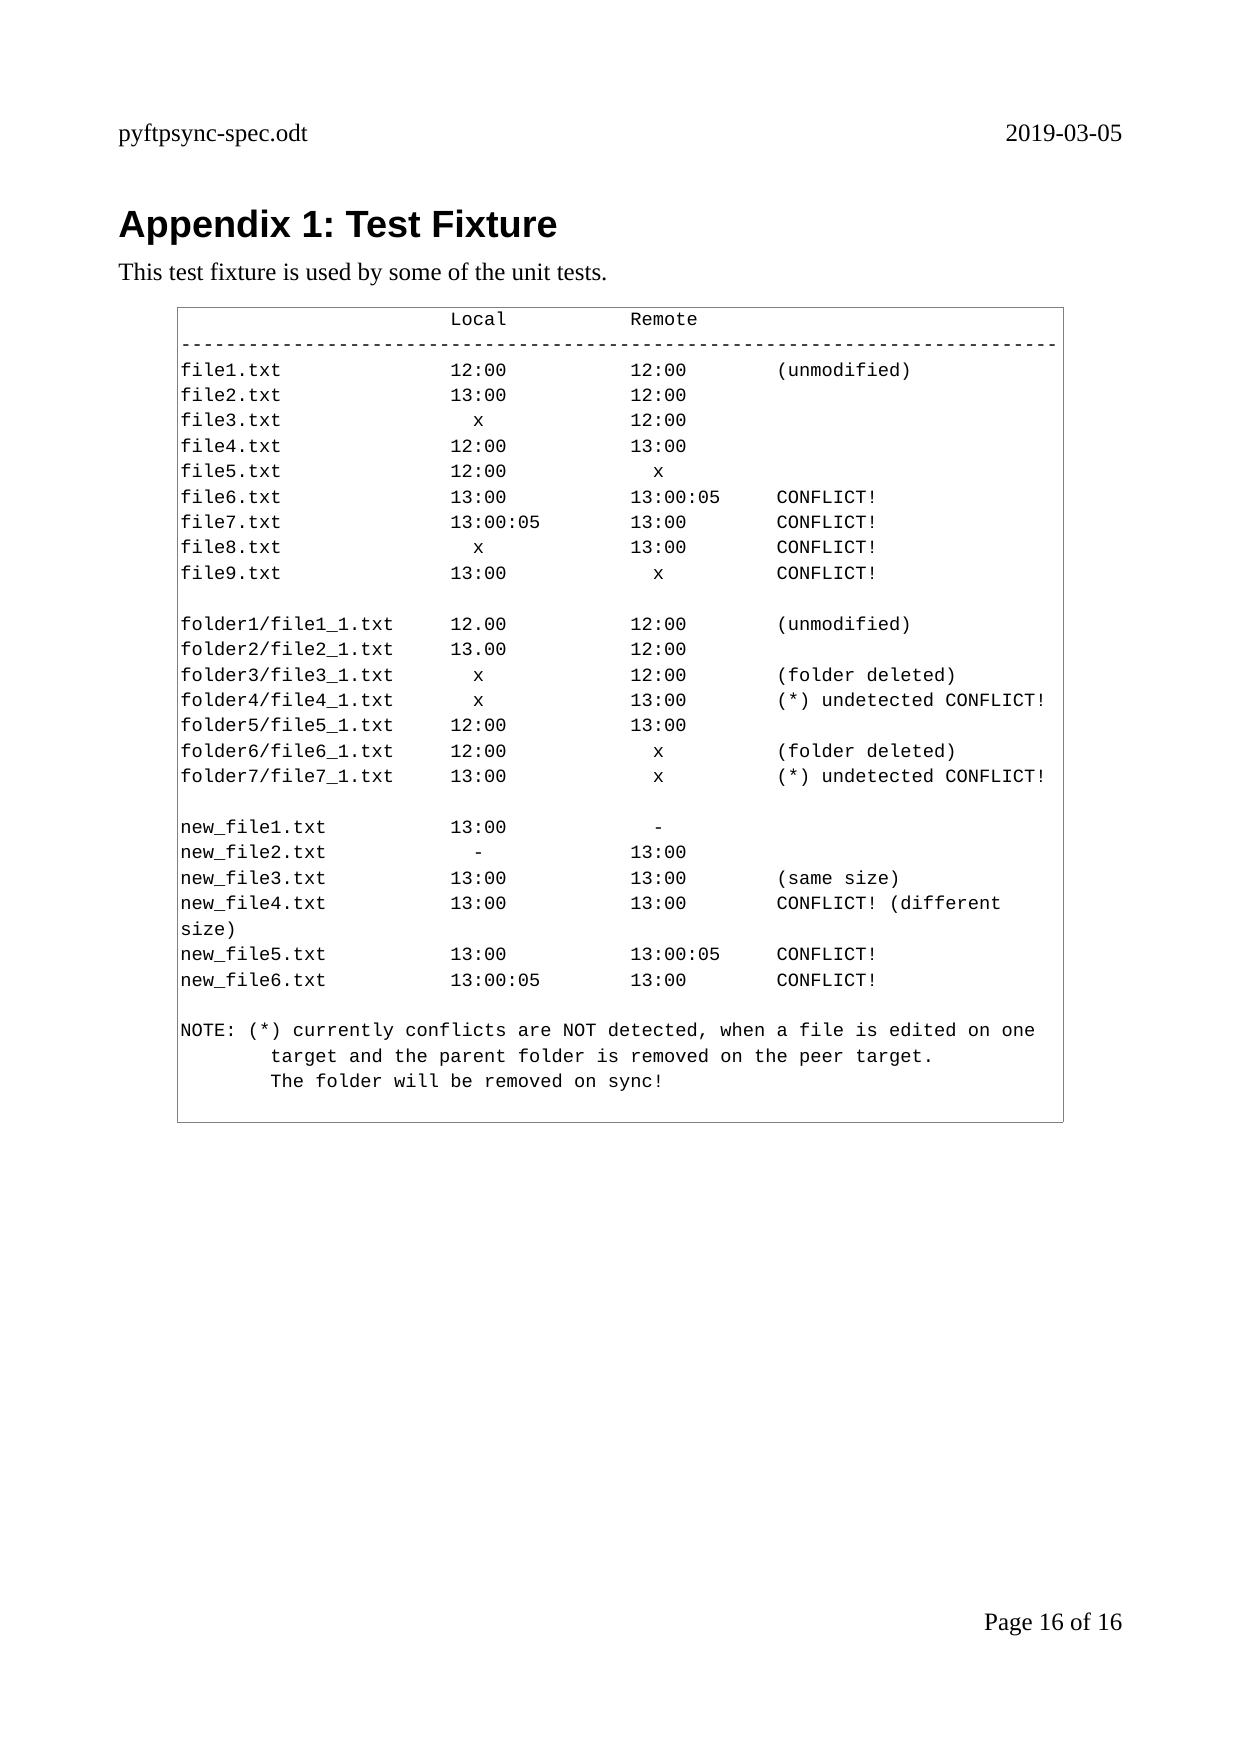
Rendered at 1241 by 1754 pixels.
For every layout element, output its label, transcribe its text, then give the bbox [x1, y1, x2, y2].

subtitle Appendix 1: Test Fixture [118, 201, 1122, 245]
text file4.txt 12:00 13:00 [178, 434, 1063, 458]
text file9.txt 13:00 x CONFLICT! [178, 561, 1063, 585]
text folder3/file3_1.txt x 12:00 (folder deleted) [178, 662, 1063, 687]
text The folder will be removed on sync! [178, 1069, 1063, 1093]
text ------------------------------------------------------------------------------ [178, 332, 1063, 356]
text file8.txt x 13:00 CONFLICT! [178, 535, 1063, 559]
text folder6/file6_1.txt 12:00 x (folder deleted) [178, 739, 1063, 763]
text folder5/file5_1.txt 12:00 13:00 [178, 713, 1063, 737]
text new_file4.txt 13:00 13:00 CONFLICT! (different size) [178, 891, 1063, 941]
text new_file1.txt 13:00 - [178, 815, 1063, 839]
text folder4/file4_1.txt x 13:00 (*) undetected CONFLICT! [178, 688, 1063, 712]
text file2.txt 13:00 12:00 [178, 383, 1063, 407]
text new_file6.txt 13:00:05 13:00 CONFLICT! [178, 967, 1063, 992]
text folder7/file7_1.txt 13:00 x (*) undetected CONFLICT! [178, 764, 1063, 788]
text new_file5.txt 13:00 13:00:05 CONFLICT! [178, 942, 1063, 966]
text This test fixture is used by some of the unit tests. [118, 257, 1122, 286]
text Local Remote [178, 308, 1063, 331]
text file5.txt 12:00 x [178, 459, 1063, 483]
text target and the parent folder is removed on the peer target. [178, 1044, 1063, 1068]
text folder2/file2_1.txt 13.00 12:00 [178, 637, 1063, 661]
text new_file2.txt - 13:00 [178, 840, 1063, 864]
text file7.txt 13:00:05 13:00 CONFLICT! [178, 510, 1063, 534]
text new_file3.txt 13:00 13:00 (same size) [178, 866, 1063, 890]
text file6.txt 13:00 13:00:05 CONFLICT! [178, 484, 1063, 509]
text file1.txt 12:00 12:00 (unmodified) [178, 357, 1063, 382]
text file3.txt x 12:00 [178, 408, 1063, 432]
text folder1/file1_1.txt 12.00 12:00 (unmodified) [178, 612, 1063, 636]
text NOTE: (*) currently conflicts are NOT detected, when a file is edited on one [178, 1018, 1063, 1042]
